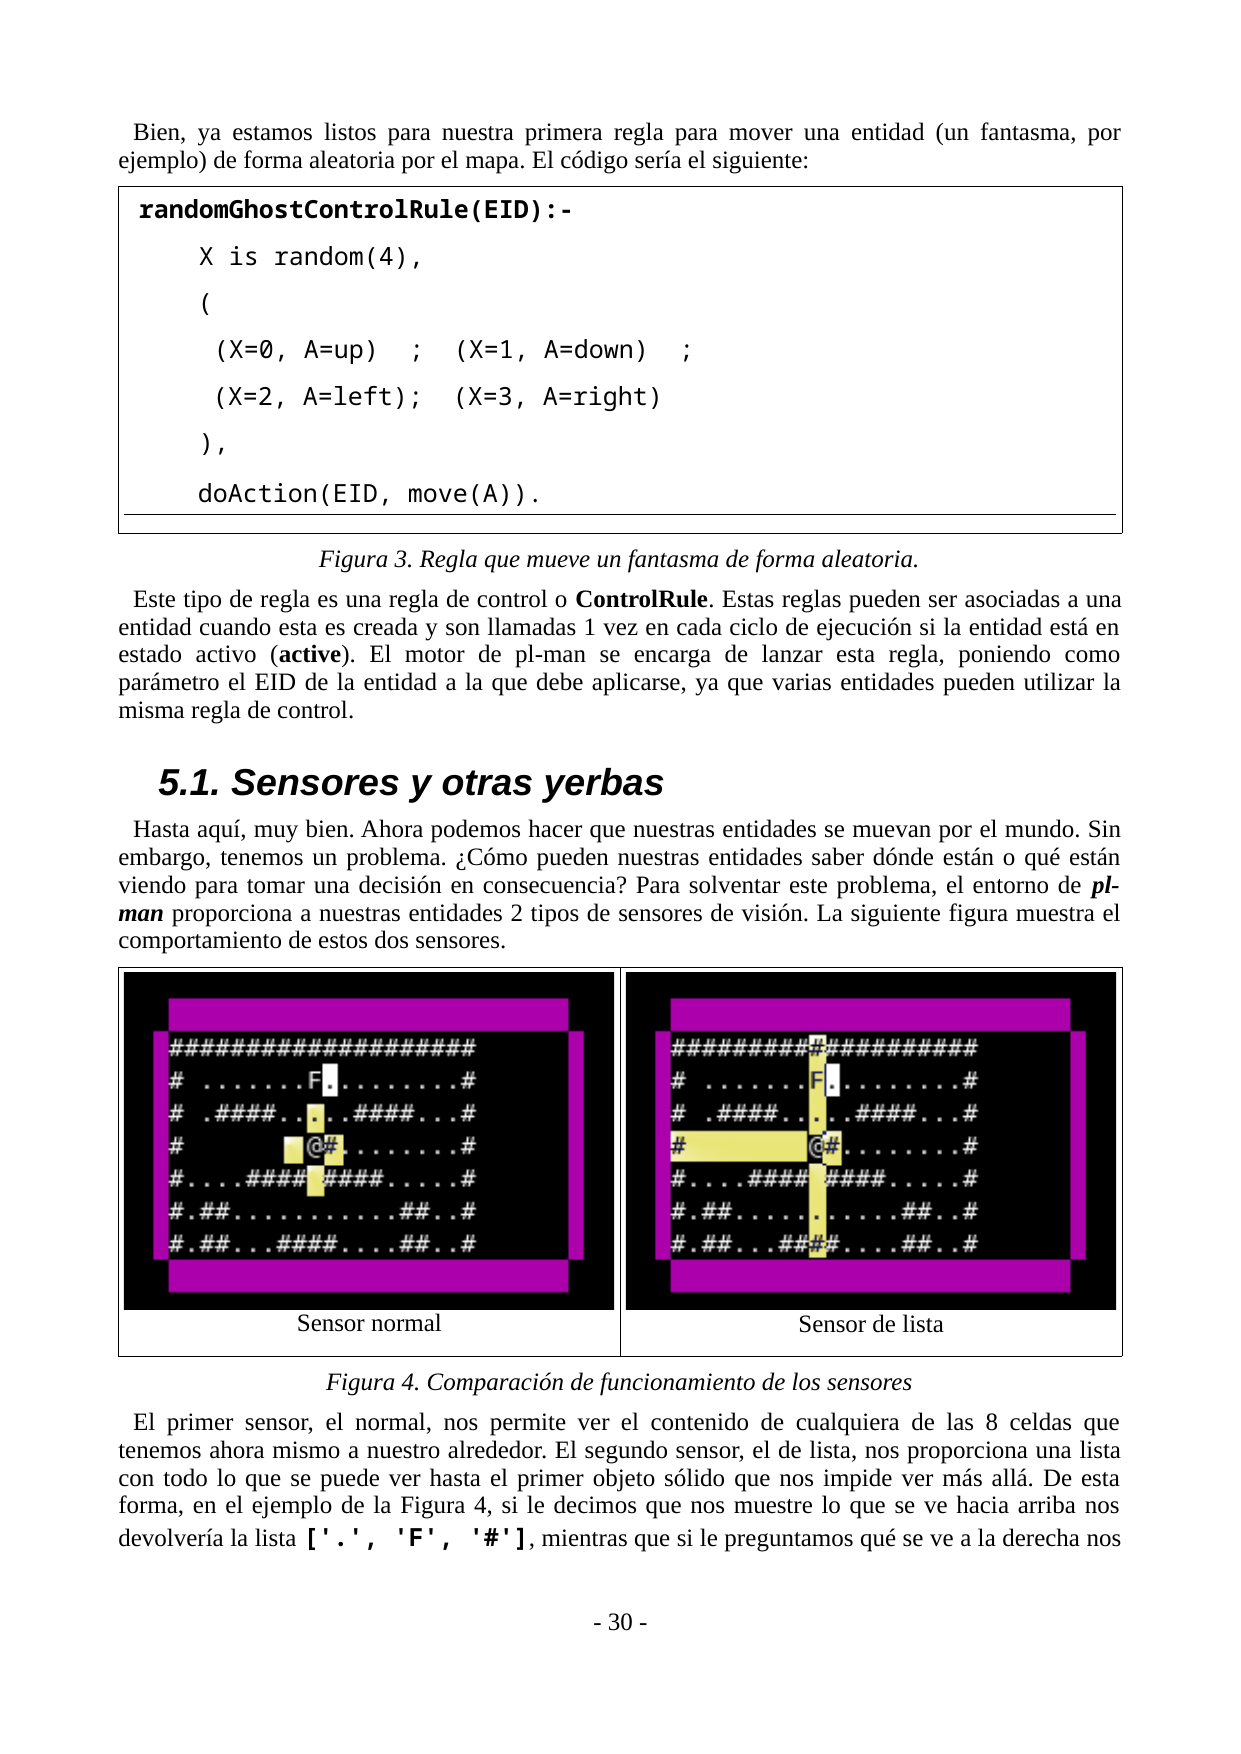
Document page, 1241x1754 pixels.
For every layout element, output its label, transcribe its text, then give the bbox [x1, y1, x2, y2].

text Hasta aquí, muy bien. Ahora podemos hacer que nuestras entidades se muevan por el mundo. Sin embargo, tenemos un problema. ¿Cómo pueden nuestras entidades saber dónde están o qué están viendo para tomar una decisión en consecuencia? Para solventar este problema, el entorno de pl-man proporciona a nuestras entidades 2 tipos de sensores de visión. La siguiente figura muestra el comportamiento de estos dos sensores. [118, 816, 1122, 954]
text Figura 4. Comparación de funcionamiento de los sensores [118, 1368, 1122, 1396]
table_header [119, 968, 620, 972]
table_header [621, 968, 1122, 972]
table_header Sensor de lista [621, 973, 1122, 1356]
table_header [615, 973, 620, 1309]
picture [123, 972, 615, 1310]
text Bien, ya estamos listos para nuestra primera regla para mover una entidad (un fantasma, por ejemplo) de forma aleatoria por el mapa. El código sería el siguiente: [118, 118, 1122, 173]
table_header Sensor normal [119, 1310, 620, 1356]
text El primer sensor, el normal, nos permite ver el contenido de cualquiera de las 8 celdas que tenemos ahora mismo a nuestro alrededor. El segundo sensor, el de lista, nos proporciona una lista con todo lo que se puede ver hasta el primer objeto sólido que nos impide ver más allá. De esta forma, en el ejemplo de la Figura 4, si le decimos que nos muestre lo que se ve hacia arriba nos devolvería la lista ['.', 'F', '#'], mientras que si le preguntamos qué se ve a la derecha nos [118, 1408, 1122, 1553]
text Este tipo de regla es una regla de control o ControlRule. Estas reglas pueden ser asociadas a una entidad cuando esta es creada y son llamadas 1 vez en cada ciclo de ejecución si la entidad está en estado activo (active). El motor de pl-man se encarga de lanzar esta regla, poniendo como parámetro el EID de la entidad a la que debe aplicarse, ya que varias entidades pueden utilizar la misma regla de control. [118, 585, 1122, 724]
text Figura 3. Regla que mueve un fantasma de forma aleatoria. [118, 545, 1122, 573]
table_header randomGhostControlRule(EID):- X is random(4), ( (X=0, A=up) ; (X=1, A=down) ; (X=2, A=left); (X=3, A=right) ), doAction(EID, move(A)). [119, 187, 1122, 532]
subtitle Sensores y otras yerbas [148, 761, 1122, 803]
picture [625, 972, 1117, 1310]
table_header [119, 973, 123, 1309]
